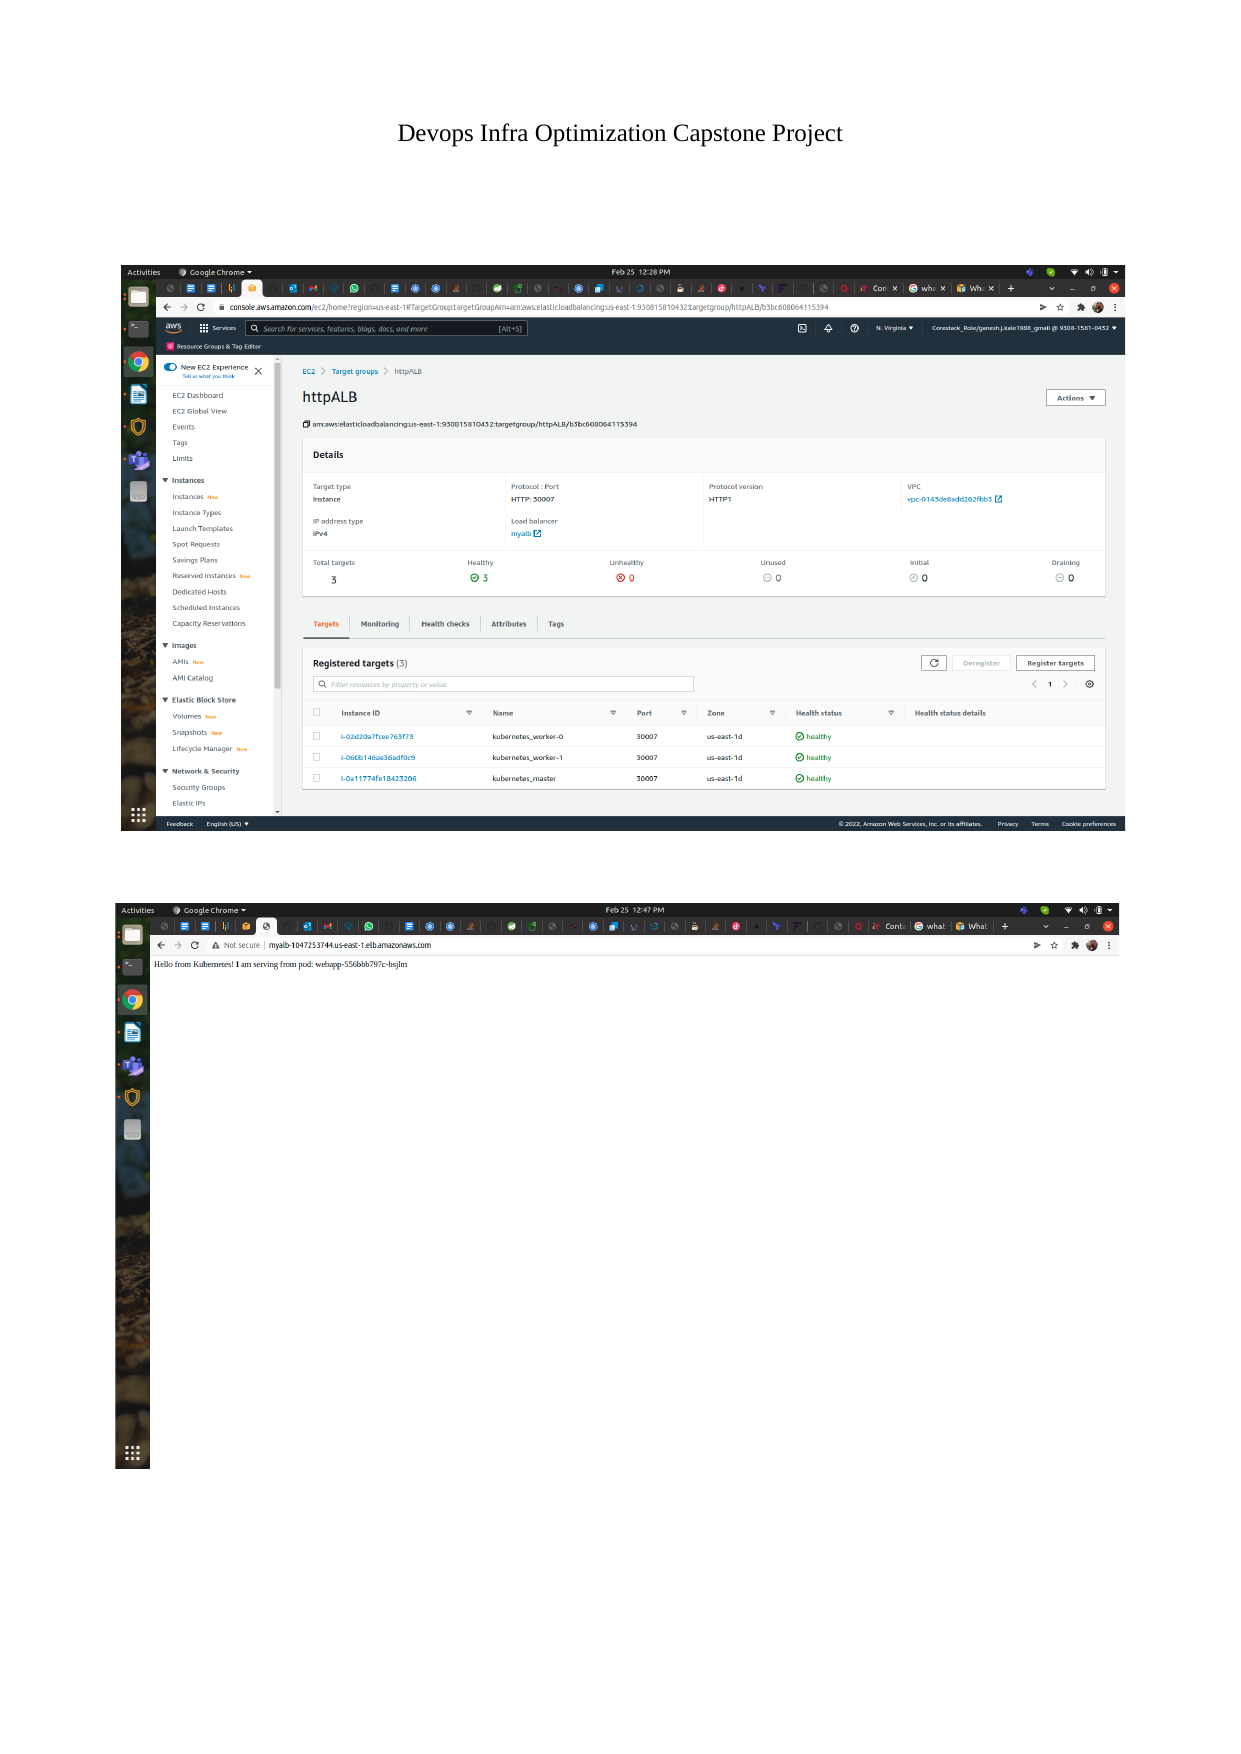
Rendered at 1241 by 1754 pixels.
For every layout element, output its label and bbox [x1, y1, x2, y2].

picture [121, 265, 1125, 831]
picture [115, 903, 1120, 1469]
